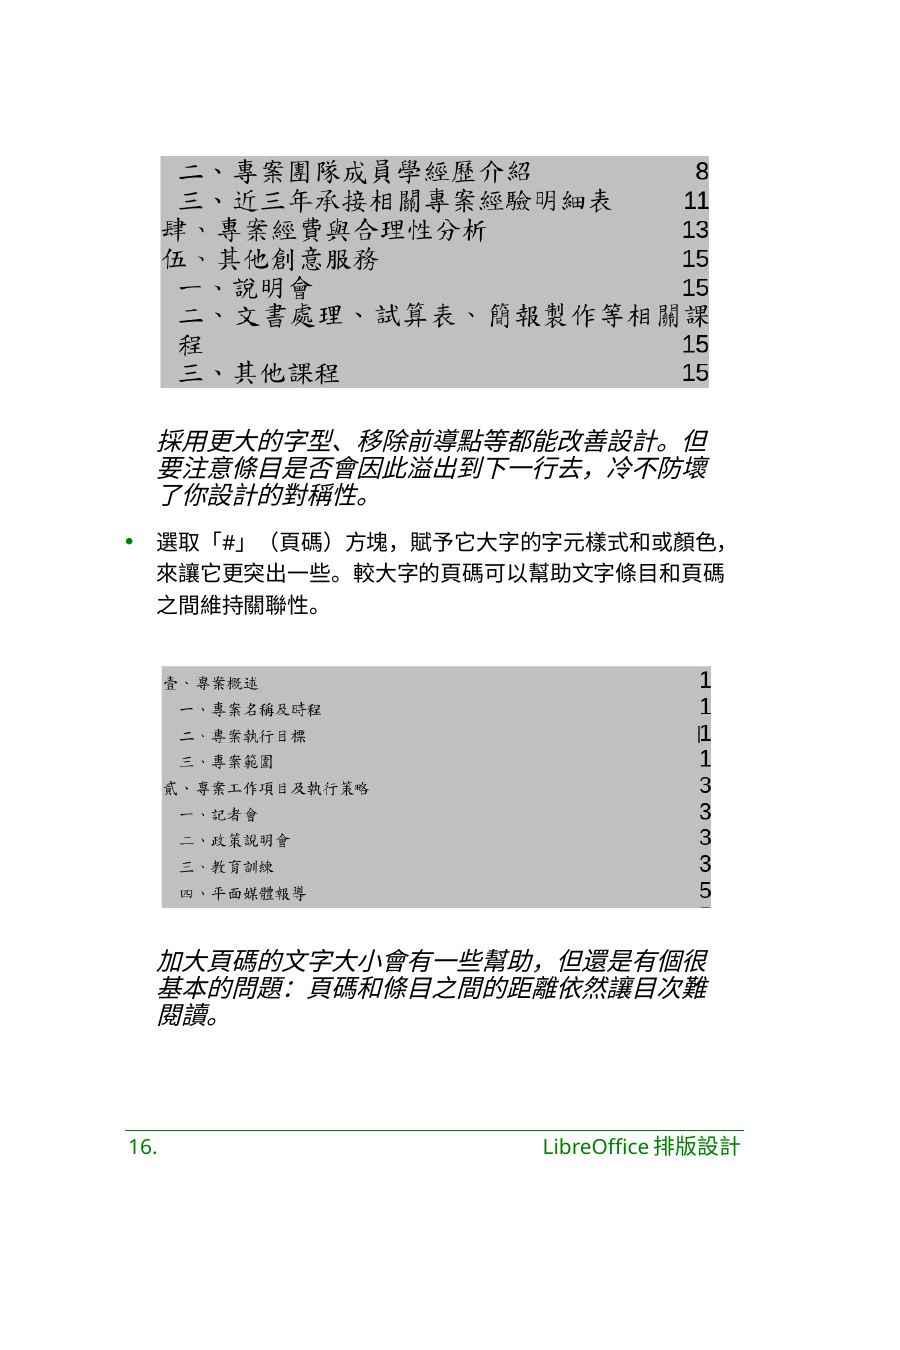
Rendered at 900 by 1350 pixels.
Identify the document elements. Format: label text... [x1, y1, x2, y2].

table_cell 加大頁碼的文字大小會有一些幫助，但還是有個很基本的問題：頁碼和條目之間的距離依然讓目次難閱讀。 [156, 941, 712, 1030]
table_header [156, 635, 712, 666]
table_header [156, 388, 712, 421]
table_header [156, 908, 712, 941]
table_cell 採用更大的字型、移除前導點等都能改善設計。但要注意條目是否會因此溢出到下一行去，冷不防壞了你設計的對稱性。 [156, 421, 712, 510]
table_header [156, 125, 712, 156]
list 選取「#」（頁碼）方塊，賦予它大字的字元樣式和或顏色，來讓它更突出一些。較大字的頁碼可以幫助文字條目和頁碼之間維持關聯性。 [125, 526, 744, 619]
picture [156, 666, 713, 908]
picture [156, 156, 713, 388]
